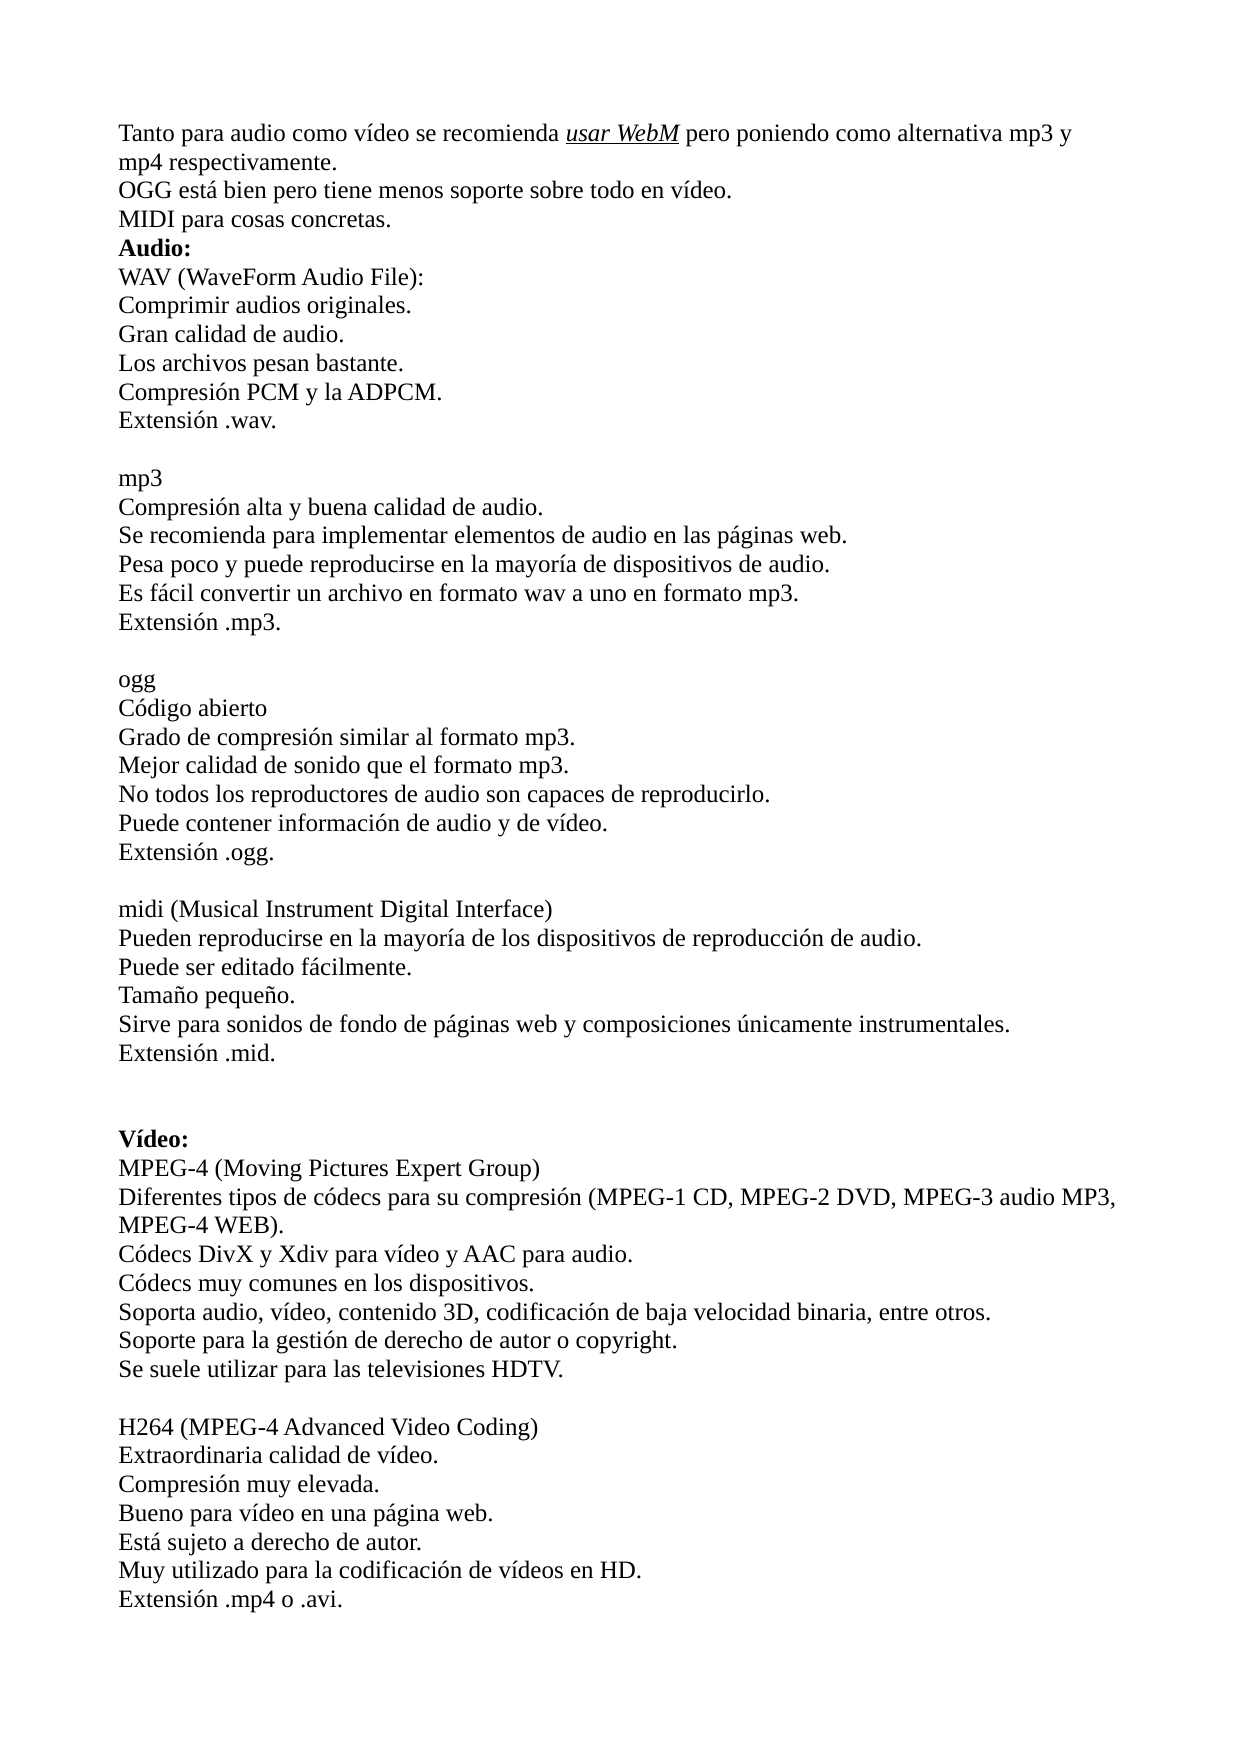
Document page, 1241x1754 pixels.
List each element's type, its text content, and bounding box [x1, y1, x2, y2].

text Códecs DivX y Xdiv para vídeo y AAC para audio. [118, 1239, 1122, 1268]
text Soporta audio, vídeo, contenido 3D, codificación de baja velocidad binaria, entre otros. [118, 1297, 1122, 1326]
text midi (Musical Instrument Digital Interface) [118, 894, 1122, 923]
text Extraordinaria calidad de vídeo. [118, 1441, 1122, 1469]
text Extensión .ogg. [118, 837, 1122, 866]
text Se suele utilizar para las televisiones HDTV. [118, 1354, 1122, 1383]
text Muy utilizado para la codificación de vídeos en HD. [118, 1556, 1122, 1584]
text Compresión muy elevada. [118, 1469, 1122, 1498]
text Grado de compresión similar al formato mp3. [118, 722, 1122, 751]
text Gran calidad de audio. [118, 319, 1122, 348]
text Bueno para vídeo en una página web. [118, 1498, 1122, 1527]
text Extensión .mid. [118, 1038, 1122, 1067]
text Los archivos pesan bastante. [118, 348, 1122, 377]
text Se recomienda para implementar elementos de audio en las páginas web. [118, 521, 1122, 549]
text Puede contener información de audio y de vídeo. [118, 808, 1122, 837]
text Códecs muy comunes en los dispositivos. [118, 1268, 1122, 1297]
text Extensión .mp4 o .avi. [118, 1584, 1122, 1613]
text H264 (MPEG-4 Advanced Video Coding) [118, 1412, 1122, 1441]
text mp3 [118, 463, 1122, 492]
text Sirve para sonidos de fondo de páginas web y composiciones únicamente instrumentales. [118, 1009, 1122, 1038]
text MPEG-4 (Moving Pictures Expert Group) [118, 1153, 1122, 1182]
text Puede ser editado fácilmente. [118, 952, 1122, 981]
text Tanto para audio como vídeo se recomienda usar WebM pero poniendo como alternativa mp3 y mp4 respectivamente. [118, 118, 1122, 176]
text Vídeo: [118, 1124, 1122, 1153]
text Código abierto [118, 693, 1122, 722]
text OGG está bien pero tiene menos soporte sobre todo en vídeo. [118, 176, 1122, 204]
text Compresión alta y buena calidad de audio. [118, 492, 1122, 521]
text Es fácil convertir un archivo en formato wav a uno en formato mp3. [118, 578, 1122, 607]
text Tamaño pequeño. [118, 981, 1122, 1009]
text Pueden reproducirse en la mayoría de los dispositivos de reproducción de audio. [118, 923, 1122, 952]
text ogg [118, 664, 1122, 693]
text Diferentes tipos de códecs para su compresión (MPEG-1 CD, MPEG-2 DVD, MPEG-3 audio MP3, MPEG-4 WEB). [118, 1182, 1122, 1239]
text Extensión .mp3. [118, 607, 1122, 636]
text No todos los reproductores de audio son capaces de reproducirlo. [118, 779, 1122, 808]
text Compresión PCM y la ADPCM. [118, 377, 1122, 406]
text Extensión .wav. [118, 406, 1122, 434]
text Está sujeto a derecho de autor. [118, 1527, 1122, 1556]
text Audio: [118, 233, 1122, 262]
text Pesa poco y puede reproducirse en la mayoría de dispositivos de audio. [118, 549, 1122, 578]
text WAV (WaveForm Audio File): [118, 262, 1122, 291]
text Comprimir audios originales. [118, 291, 1122, 319]
text Soporte para la gestión de derecho de autor o copyright. [118, 1326, 1122, 1354]
text MIDI para cosas concretas. [118, 204, 1122, 233]
text Mejor calidad de sonido que el formato mp3. [118, 751, 1122, 779]
